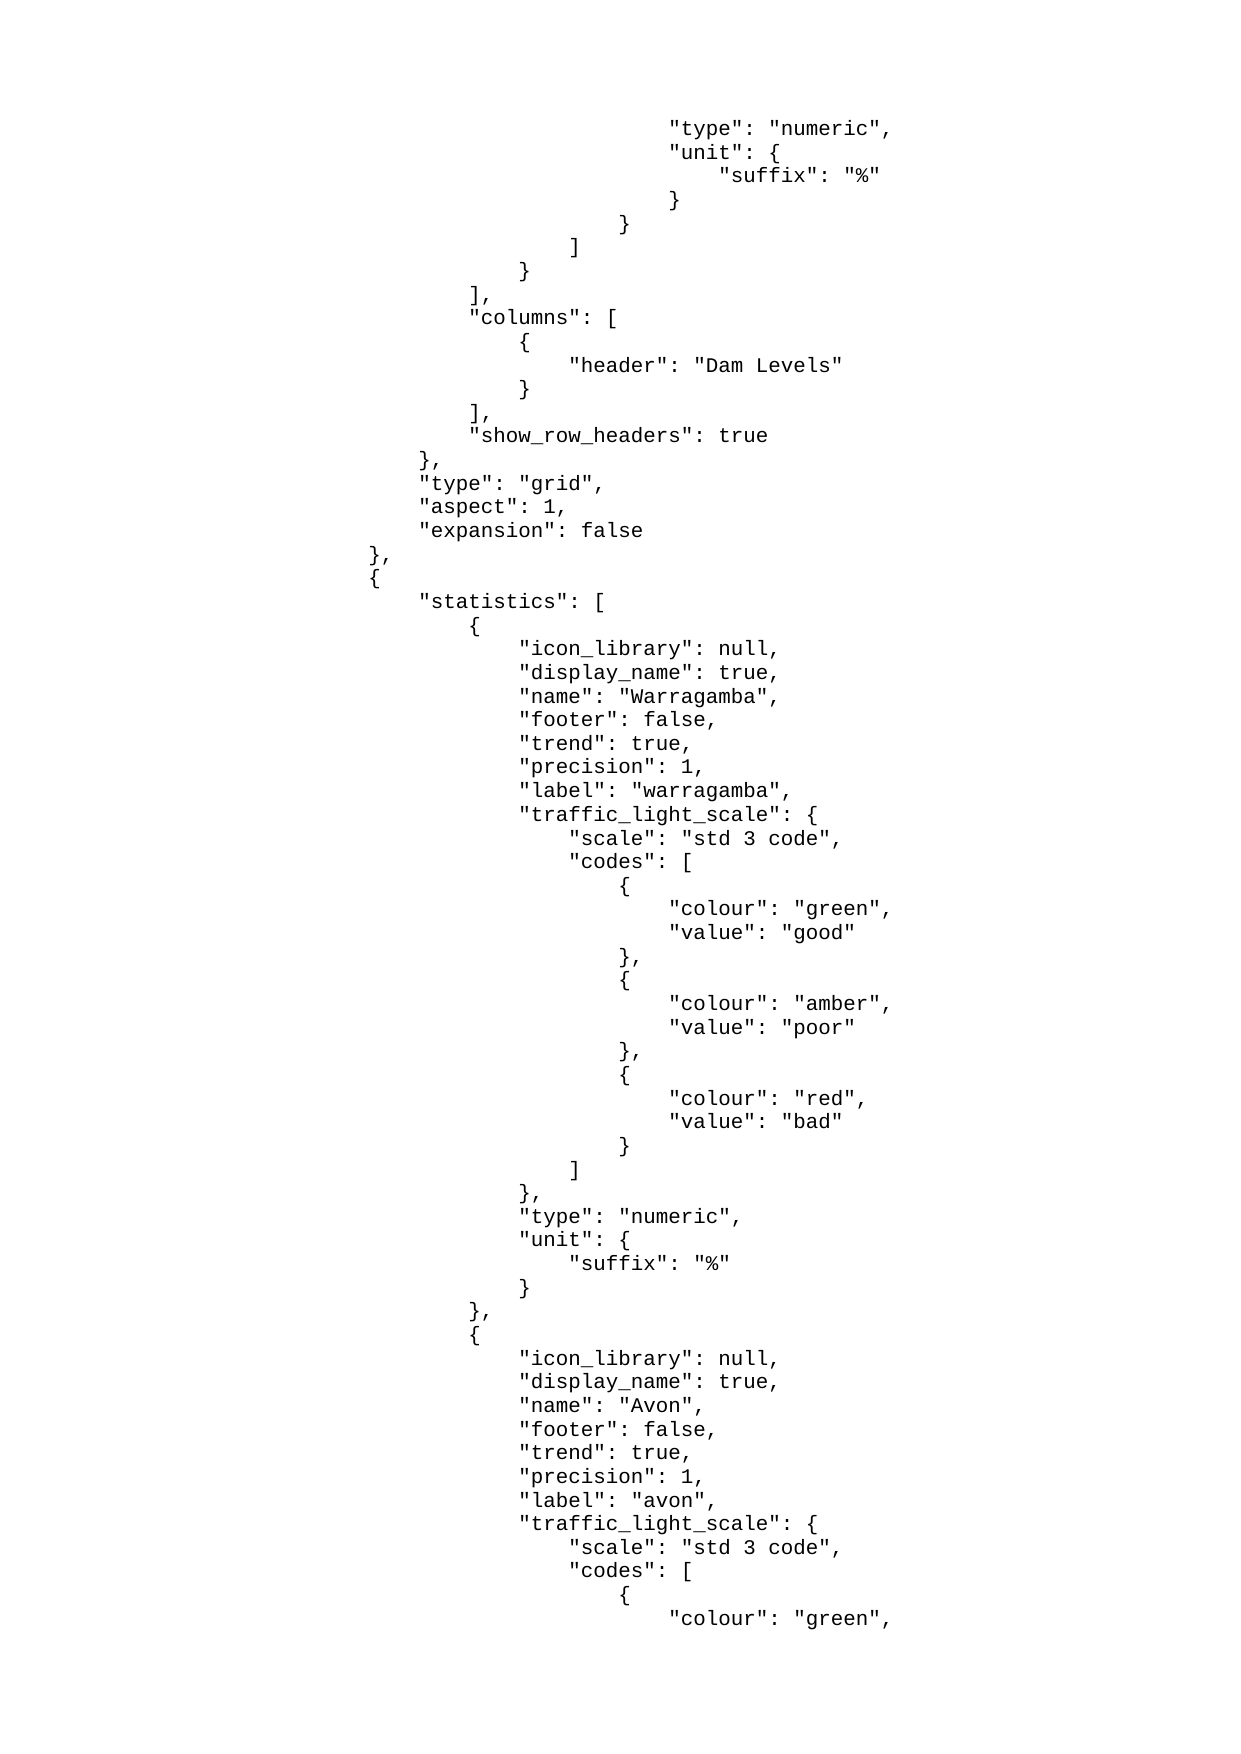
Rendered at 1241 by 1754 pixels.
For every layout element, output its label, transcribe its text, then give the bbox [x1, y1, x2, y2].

text "value": "bad" [118, 1111, 1122, 1135]
text "name": "Avon", [118, 1395, 1122, 1419]
text { [118, 875, 1122, 898]
text "traffic_light_scale": { [118, 1513, 1122, 1537]
text "icon_library": null, [118, 638, 1122, 662]
text "codes": [ [118, 851, 1122, 875]
text ] [118, 1158, 1122, 1182]
text "display_name": true, [118, 662, 1122, 686]
text }, [118, 1300, 1122, 1324]
text "unit": { [118, 1229, 1122, 1253]
text { [118, 969, 1122, 993]
text "colour": "red", [118, 1088, 1122, 1111]
text "value": "poor" [118, 1017, 1122, 1040]
text "traffic_light_scale": { [118, 804, 1122, 827]
text "colour": "green", [118, 898, 1122, 922]
text "footer": false, [118, 1419, 1122, 1442]
text { [118, 1584, 1122, 1608]
text }, [118, 449, 1122, 473]
text }, [118, 544, 1122, 567]
text "footer": false, [118, 709, 1122, 733]
text }, [118, 946, 1122, 969]
text }, [118, 1040, 1122, 1064]
text } [118, 213, 1122, 236]
text "colour": "amber", [118, 993, 1122, 1017]
text "expansion": false [118, 520, 1122, 544]
text "label": "avon", [118, 1489, 1122, 1513]
text "suffix": "%" [118, 165, 1122, 189]
text ], [118, 284, 1122, 307]
text "scale": "std 3 code", [118, 827, 1122, 851]
text { [118, 615, 1122, 638]
text ] [118, 236, 1122, 260]
text } [118, 1135, 1122, 1158]
text "label": "warragamba", [118, 780, 1122, 804]
text } [118, 260, 1122, 284]
text "codes": [ [118, 1561, 1122, 1584]
text "trend": true, [118, 1442, 1122, 1466]
text "suffix": "%" [118, 1253, 1122, 1277]
text "columns": [ [118, 307, 1122, 331]
text "trend": true, [118, 733, 1122, 757]
text "colour": "green", [118, 1608, 1122, 1631]
text } [118, 1277, 1122, 1300]
text { [118, 567, 1122, 591]
text } [118, 378, 1122, 402]
text "name": "Warragamba", [118, 686, 1122, 709]
text }, [118, 1182, 1122, 1206]
text "statistics": [ [118, 591, 1122, 615]
text } [118, 189, 1122, 213]
text "icon_library": null, [118, 1348, 1122, 1371]
text "value": "good" [118, 922, 1122, 946]
text "scale": "std 3 code", [118, 1537, 1122, 1561]
text "type": "numeric", [118, 1206, 1122, 1229]
text { [118, 331, 1122, 354]
text "header": "Dam Levels" [118, 354, 1122, 378]
text { [118, 1064, 1122, 1088]
text "precision": 1, [118, 757, 1122, 780]
text "type": "grid", [118, 473, 1122, 496]
text { [118, 1324, 1122, 1348]
text "aspect": 1, [118, 496, 1122, 520]
text "display_name": true, [118, 1371, 1122, 1395]
text "show_row_headers": true [118, 426, 1122, 449]
text "unit": { [118, 142, 1122, 165]
text "type": "numeric", [118, 118, 1122, 142]
text ], [118, 402, 1122, 426]
text "precision": 1, [118, 1466, 1122, 1489]
